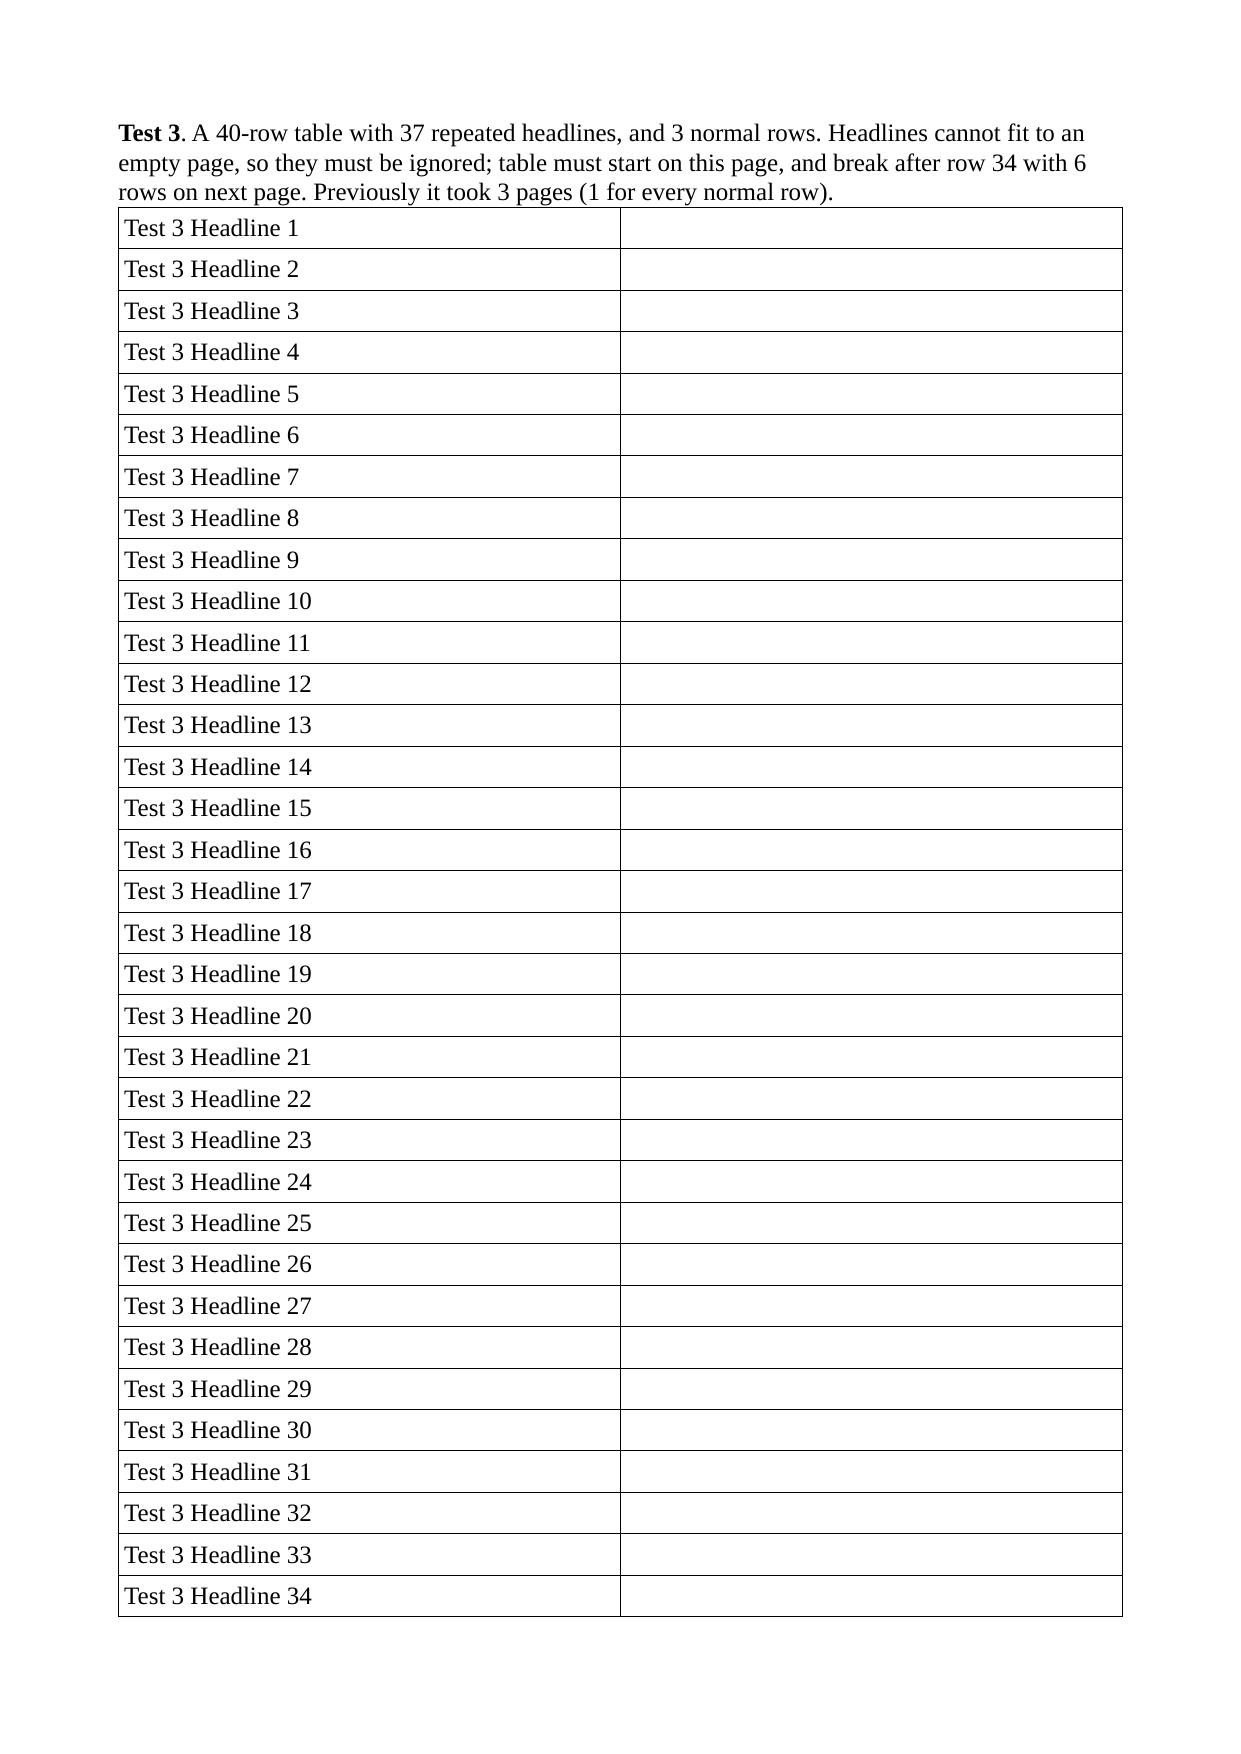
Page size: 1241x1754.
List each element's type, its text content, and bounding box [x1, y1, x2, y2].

table_cell Test 3 Headline 11 [119, 622, 620, 663]
table_cell Test 3 Headline 19 [119, 954, 620, 994]
table_cell Test 3 Headline 28 [119, 1327, 620, 1367]
table_cell Test 3 Headline 25 [119, 1203, 620, 1243]
table_cell [621, 830, 1122, 870]
table_cell Test 3 Headline 2 [119, 249, 620, 289]
table_cell Test 3 Headline 24 [119, 1161, 620, 1202]
table_cell [621, 498, 1122, 538]
table_cell Test 3 Headline 34 [119, 1576, 620, 1616]
table_cell Test 3 Headline 15 [119, 788, 620, 828]
table_cell Test 3 Headline 10 [119, 581, 620, 621]
table_cell Test 3 Headline 5 [119, 374, 620, 414]
table_cell Test 3 Headline 14 [119, 747, 620, 787]
table_cell [621, 415, 1122, 455]
table_cell Test 3 Headline 7 [119, 456, 620, 497]
table_cell [621, 1161, 1122, 1202]
table_cell [621, 1534, 1122, 1575]
table_cell [621, 954, 1122, 994]
table_cell Test 3 Headline 13 [119, 705, 620, 746]
table_cell [621, 664, 1122, 704]
table_cell Test 3 Headline 17 [119, 871, 620, 911]
table_cell [621, 747, 1122, 787]
table_cell [621, 581, 1122, 621]
table_cell Test 3 Headline 16 [119, 830, 620, 870]
table_cell Test 3 Headline 29 [119, 1369, 620, 1409]
table_cell Test 3 Headline 4 [119, 332, 620, 372]
table_cell Test 3 Headline 27 [119, 1286, 620, 1326]
table_cell [621, 1286, 1122, 1326]
table_cell [621, 871, 1122, 911]
table_cell [621, 1327, 1122, 1367]
table_cell Test 3 Headline 3 [119, 291, 620, 331]
table_cell [621, 291, 1122, 331]
table_cell Test 3 Headline 32 [119, 1493, 620, 1533]
table_cell [621, 249, 1122, 289]
table_cell [621, 1244, 1122, 1284]
table_cell [621, 1078, 1122, 1119]
table_cell Test 3 Headline 18 [119, 913, 620, 953]
table_cell Test 3 Headline 33 [119, 1534, 620, 1575]
table_cell [621, 1410, 1122, 1450]
table_cell Test 3 Headline 21 [119, 1037, 620, 1077]
table_cell [621, 1037, 1122, 1077]
table_cell Test 3 Headline 6 [119, 415, 620, 455]
table_cell Test 3 Headline 31 [119, 1451, 620, 1492]
table_cell [621, 788, 1122, 828]
table_cell [621, 1203, 1122, 1243]
table_cell [621, 622, 1122, 663]
table_cell Test 3 Headline 30 [119, 1410, 620, 1450]
table_cell Test 3 Headline 12 [119, 664, 620, 704]
table_cell Test 3 Headline 22 [119, 1078, 620, 1119]
table_cell Test 3 Headline 23 [119, 1120, 620, 1160]
table_cell [621, 1369, 1122, 1409]
table_header [621, 208, 1122, 248]
table_cell Test 3 Headline 26 [119, 1244, 620, 1284]
table_cell Test 3 Headline 20 [119, 995, 620, 1036]
table_cell [621, 1120, 1122, 1160]
table_cell Test 3 Headline 8 [119, 498, 620, 538]
table_header Test 3 Headline 1 [119, 208, 620, 248]
table_cell Test 3 Headline 9 [119, 539, 620, 580]
table_cell [621, 1451, 1122, 1492]
table_cell [621, 913, 1122, 953]
table_cell [621, 705, 1122, 746]
table_cell [621, 332, 1122, 372]
table_cell [621, 1493, 1122, 1533]
table_cell [621, 539, 1122, 580]
text Test 3. A 40-row table with 37 repeated headlines, and 3 normal rows. Headlines cannot fit to an empty page, so they must be ignored; table must start on this page, and break after row 34 with 6 rows on next page. Previously it took 3 pages (1 for every normal row). [118, 118, 1122, 207]
table_cell [621, 1576, 1122, 1616]
table_cell [621, 374, 1122, 414]
table_cell [621, 995, 1122, 1036]
table_cell [621, 456, 1122, 497]
